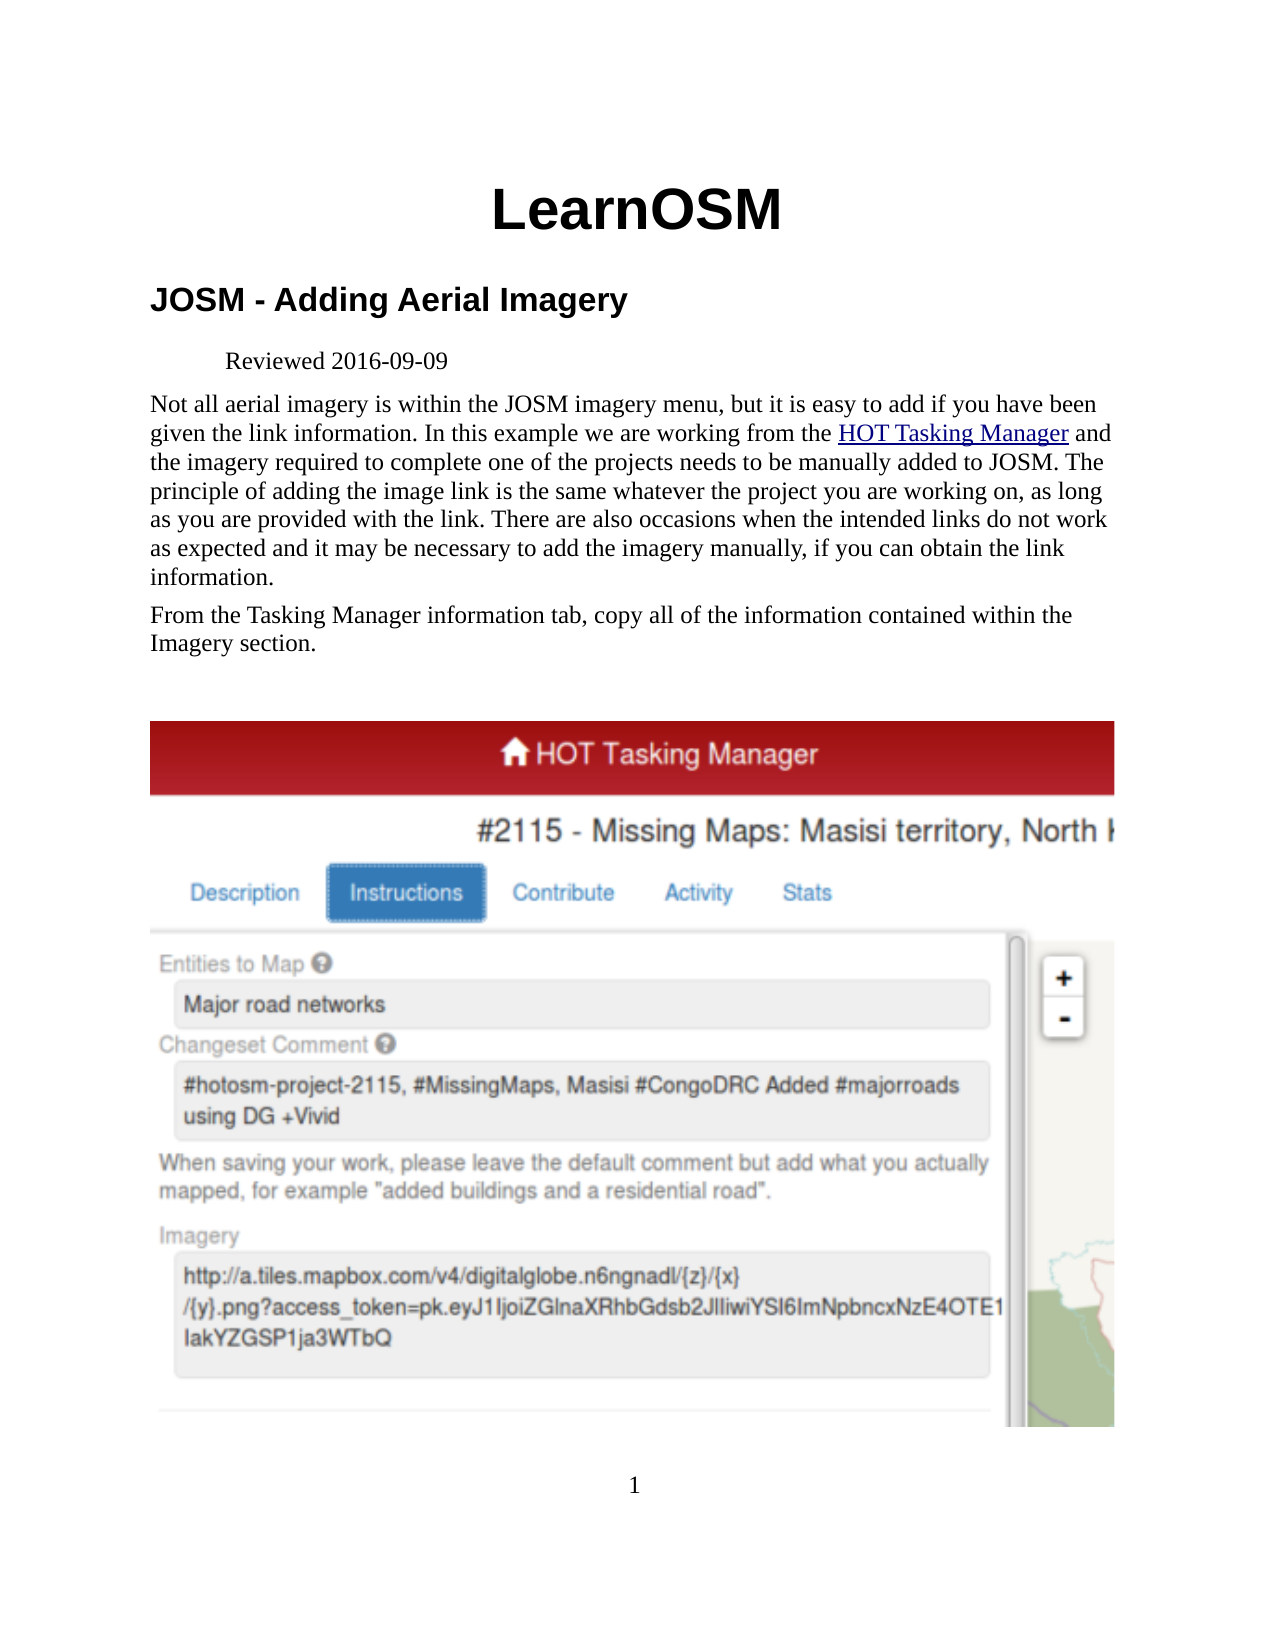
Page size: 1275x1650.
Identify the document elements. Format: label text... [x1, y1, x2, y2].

picture [150, 721, 1115, 1427]
text Reviewed 2016-09-09 [225, 346, 1125, 374]
subtitle JOSM - Adding Aerial Imagery [150, 279, 1125, 318]
title LearnOSM [150, 175, 1125, 242]
text Not all aerial imagery is within the JOSM imagery menu, but it is easy to add if you have been given the link information. In this example we are working from the HOT Tasking Manager and the imagery required to complete one of the projects needs to be manually added to JOSM. The principle of adding the image link is the same whatever the project you are working on, as long as you are provided with the link. There are also occasions when the intended links do not work as expected and it may be necessary to add the imagery manually, if you can obtain the link information. [150, 389, 1125, 591]
text From the Tasking Manager information tab, copy all of the information contained within the Imagery section. [150, 600, 1125, 657]
